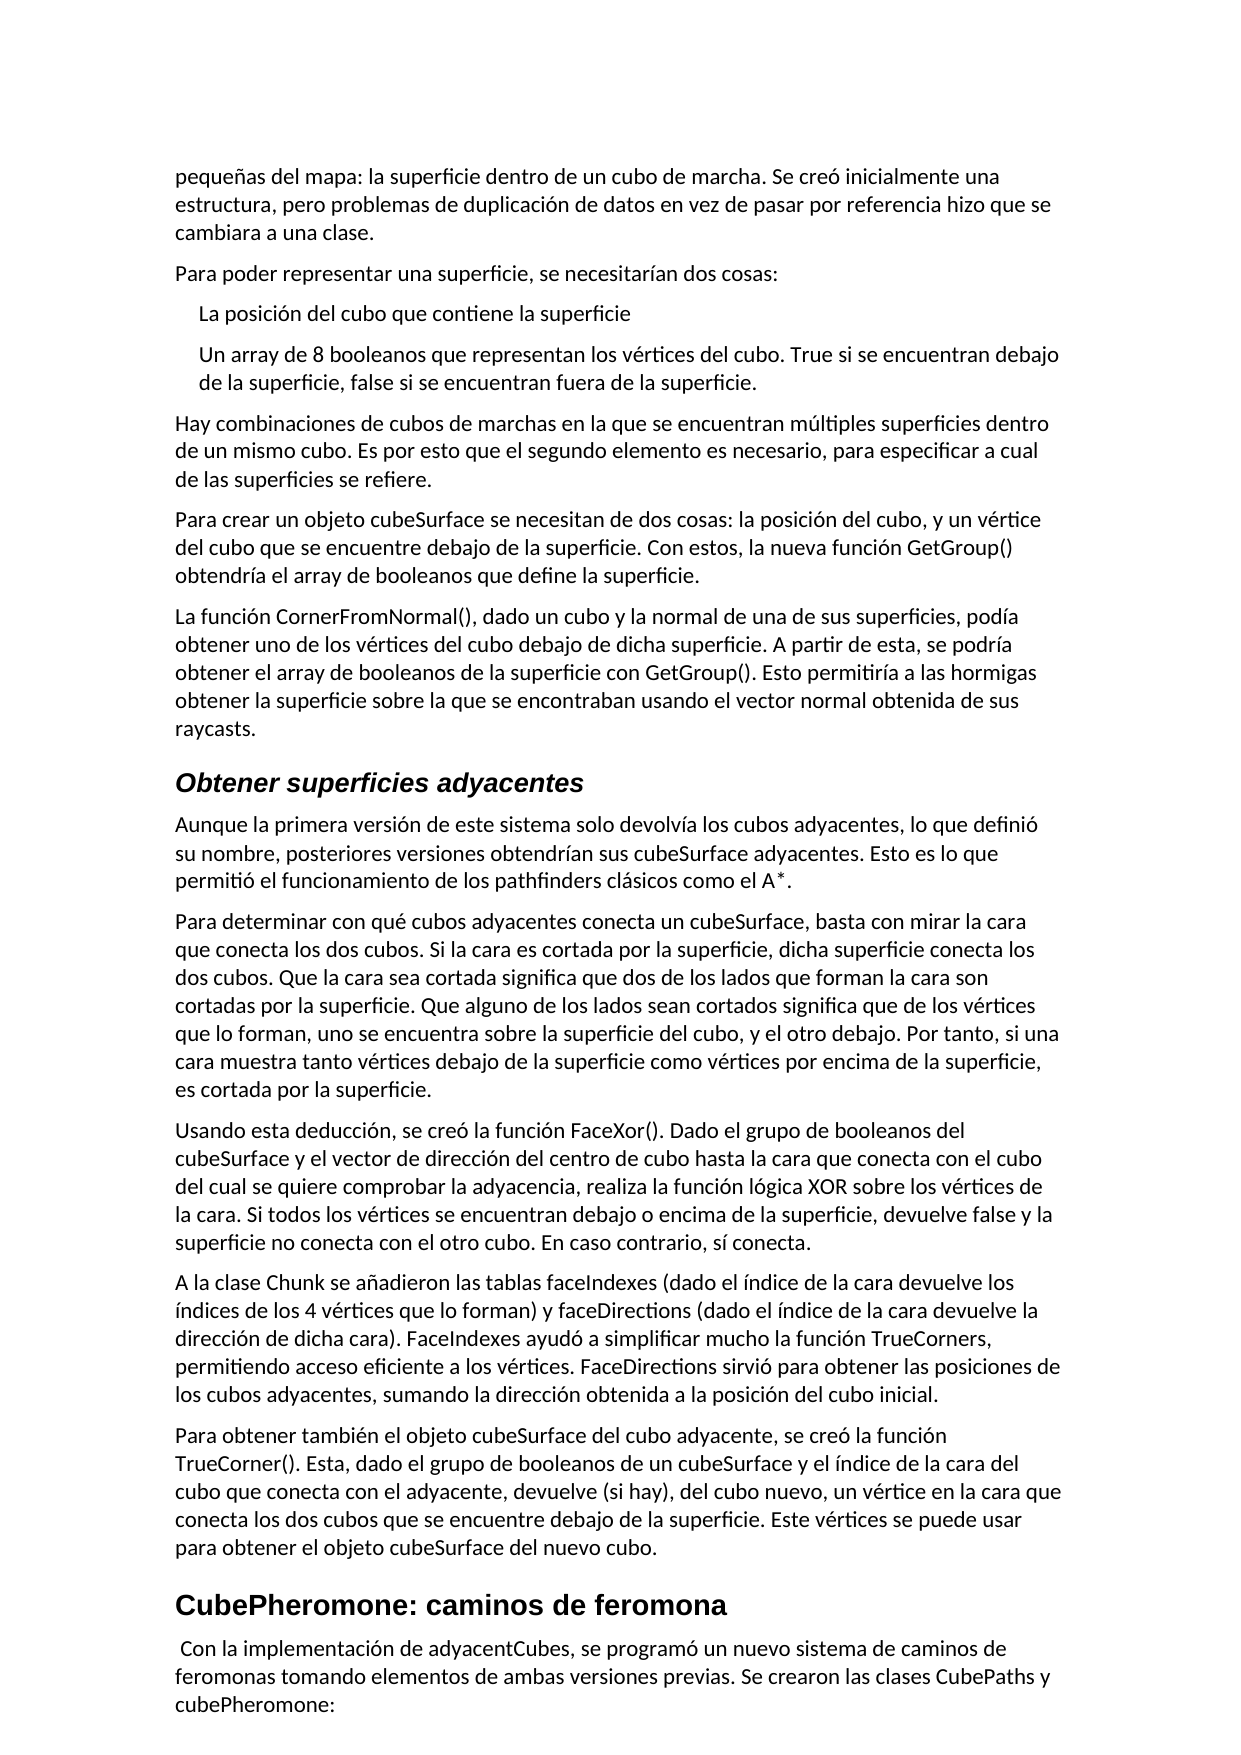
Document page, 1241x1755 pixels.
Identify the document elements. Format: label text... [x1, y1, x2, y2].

text Usando esta deducción, se creó la función FaceXor(). Dado el grupo de booleanos del cubeSurface y el vector de dirección del centro de cubo hasta la cara que conecta con el cubo del cual se quiere comprobar la adyacencia, realiza la función lógica XOR sobre los vértices de la cara. Si todos los vértices se encuentran debajo o encima de la superficie, devuelve false y la superficie no conecta con el otro cubo. En caso contrario, sí conecta. [175, 1116, 1065, 1256]
text La función CornerFromNormal(), dado un cubo y la normal de una de sus superficies, podía obtener uno de los vértices del cubo debajo de dicha superficie. A partir de esta, se podría obtener el array de booleanos de la superficie con GetGroup(). Esto permitiría a las hormigas obtener la superficie sobre la que se encontraban usando el vector normal obtenida de sus raycasts. [175, 602, 1065, 742]
text Para obtener también el objeto cubeSurface del cubo adyacente, se creó la función TrueCorner(). Esta, dado el grupo de booleanos de un cubeSurface y el índice de la cara del cubo que conecta con el adyacente, devuelve (si hay), del cubo nuevo, un vértice en la cara que conecta los dos cubos que se encuentre debajo de la superficie. Este vértices se puede usar para obtener el objeto cubeSurface del nuevo cubo. [175, 1421, 1065, 1561]
text Para crear un objeto cubeSurface se necesitan de dos cosas: la posición del cubo, y un vértice del cubo que se encuentre debajo de la superficie. Con estos, la nueva función GetGroup() obtendría el array de booleanos que define la superficie. [175, 505, 1065, 589]
list Un array de 8 booleanos que representan los vértices del cubo. True si se encuentran debajo de la superficie, false si se encuentran fuera de la superficie. [175, 340, 1065, 396]
list La posición del cubo que contiene la superficie [175, 299, 1065, 328]
text Con la implementación de adyacentCubes, se programó un nuevo sistema de caminos de feromonas tomando elementos de ambas versiones previas. Se crearon las clases CubePaths y cubePheromone: [175, 1634, 1065, 1718]
text Hay combinaciones de cubos de marchas en la que se encuentran múltiples superficies dentro de un mismo cubo. Es por esto que el segundo elemento es necesario, para especificar a cual de las superficies se refiere. [175, 409, 1065, 493]
subtitle CubePheromone: caminos de feromona [175, 1588, 1065, 1622]
text Para determinar con qué cubos adyacentes conecta un cubeSurface, basta con mirar la cara que conecta los dos cubos. Si la cara es cortada por la superficie, dicha superficie conecta los dos cubos. Que la cara sea cortada significa que dos de los lados que forman la cara son cortadas por la superficie. Que alguno de los lados sean cortados significa que de los vértices que lo forman, uno se encuentra sobre la superficie del cubo, y el otro debajo. Por tanto, si una cara muestra tanto vértices debajo de la superficie como vértices por encima de la superficie, es cortada por la superficie. [175, 907, 1065, 1103]
text Para poder representar una superficie, se necesitarían dos cosas: [175, 259, 1065, 287]
subtitle Obtener superficies adyacentes [175, 767, 1065, 798]
text Aunque la primera versión de este sistema solo devolvía los cubos adyacentes, lo que definió su nombre, posteriores versiones obtendrían sus cubeSurface adyacentes. Esto es lo que permitió el funcionamiento de los pathfinders clásicos como el A*. [175, 811, 1065, 895]
text pequeñas del mapa: la superficie dentro de un cubo de marcha. Se creó inicialmente una estructura, pero problemas de duplicación de datos en vez de pasar por referencia hizo que se cambiara a una clase. [175, 162, 1065, 247]
text A la clase Chunk se añadieron las tablas faceIndexes (dado el índice de la cara devuelve los índices de los 4 vértices que lo forman) y faceDirections (dado el índice de la cara devuelve la dirección de dicha cara). FaceIndexes ayudó a simplificar mucho la función TrueCorners, permitiendo acceso eficiente a los vértices. FaceDirections sirvió para obtener las posiciones de los cubos adyacentes, sumando la dirección obtenida a la posición del cubo inicial. [175, 1268, 1065, 1408]
